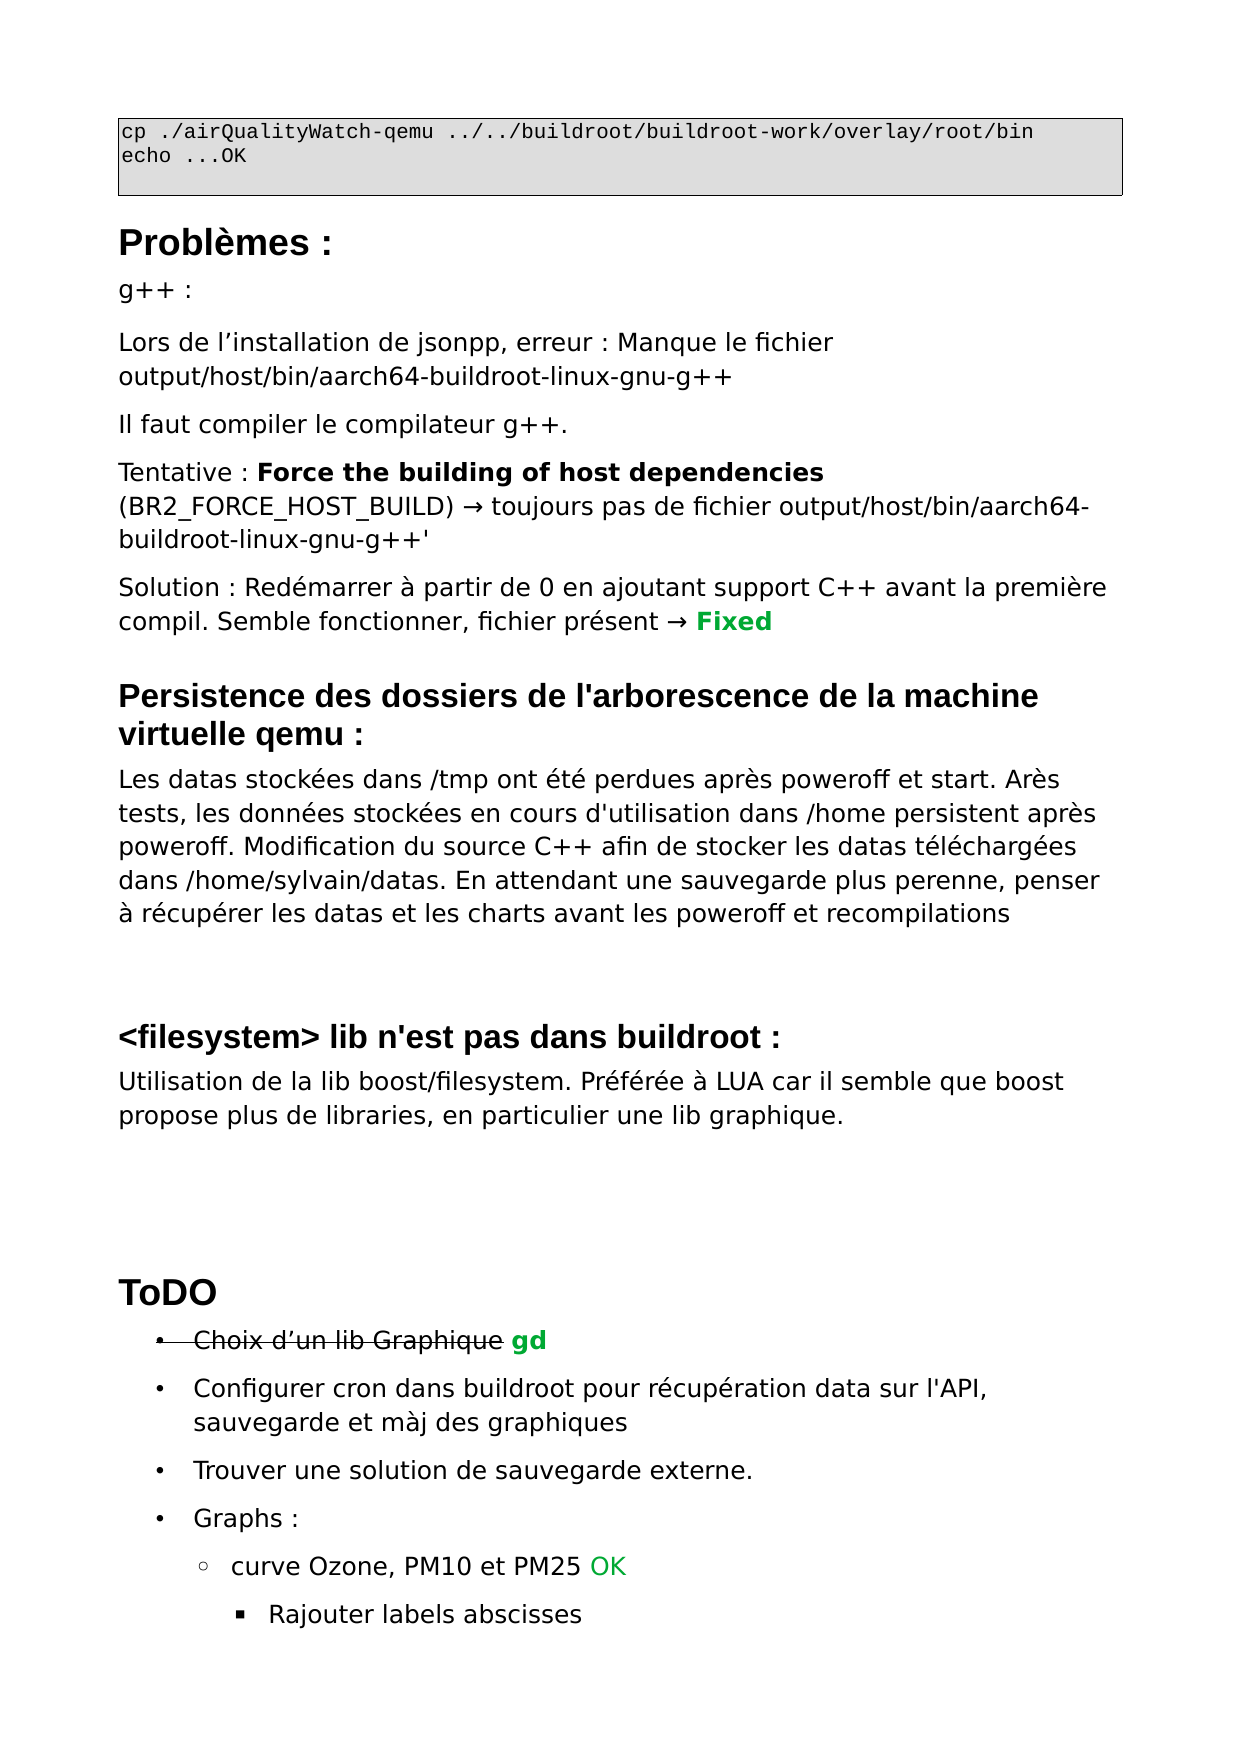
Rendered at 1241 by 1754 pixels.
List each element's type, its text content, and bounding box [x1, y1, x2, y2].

text echo ...OK [119, 142, 1122, 165]
subtitle ToDO [118, 1271, 1122, 1314]
text Solution : Redémarrer à partir de 0 en ajoutant support C++ avant la première compil. Semble fonctionner, fichier présent → Fixed [118, 573, 1122, 636]
text g++ : [118, 276, 1122, 305]
text Il faut compiler le compilateur g++. [118, 410, 1122, 439]
text Tentative : Force the building of host dependencies (BR2_FORCE_HOST_BUILD) → toujours pas de fichier output/host/bin/aarch64-buildroot-linux-gnu-g++' [118, 458, 1122, 554]
text Utilisation de la lib boost/filesystem. Préférée à LUA car il semble que boost propose plus de libraries, en particulier une lib graphique. [118, 1068, 1122, 1130]
text Lors de l’installation de jsonpp, erreur : Manque le fichier output/host/bin/aarch64-buildroot-linux-gnu-g++ [118, 328, 1122, 391]
text cp ./airQualityWatch-qemu ../../buildroot/buildroot-work/overlay/root/bin [119, 119, 1122, 142]
text Les datas stockées dans /tmp ont été perdues après poweroff et start. Arès tests, les données stockées en cours d'utilisation dans /home persistent après poweroff. Modification du source C++ afin de stocker les datas téléchargées dans /home/sylvain/datas. En attendant une sauvegarde plus perenne, penser à récupérer les datas et les charts avant les poweroff et recompilations [118, 765, 1122, 929]
list Configurer cron dans buildroot pour récupération data sur l'API, sauvegarde et màj des graphiques [156, 1374, 1122, 1437]
list Graphs : [156, 1504, 1122, 1533]
list Rajouter labels abscisses [231, 1600, 1122, 1629]
list curve Ozone, PM10 et PM25 OK [193, 1552, 1122, 1581]
subtitle Persistence des dossiers de l'arborescence de la machine virtuelle qemu : [118, 676, 1122, 753]
list Trouver une solution de sauvegarde externe. [156, 1456, 1122, 1485]
list Choix d’un lib Graphique gd [156, 1326, 1122, 1355]
subtitle Problèmes : [118, 220, 1122, 263]
subtitle <filesystem> lib n'est pas dans buildroot : [118, 1017, 1122, 1055]
